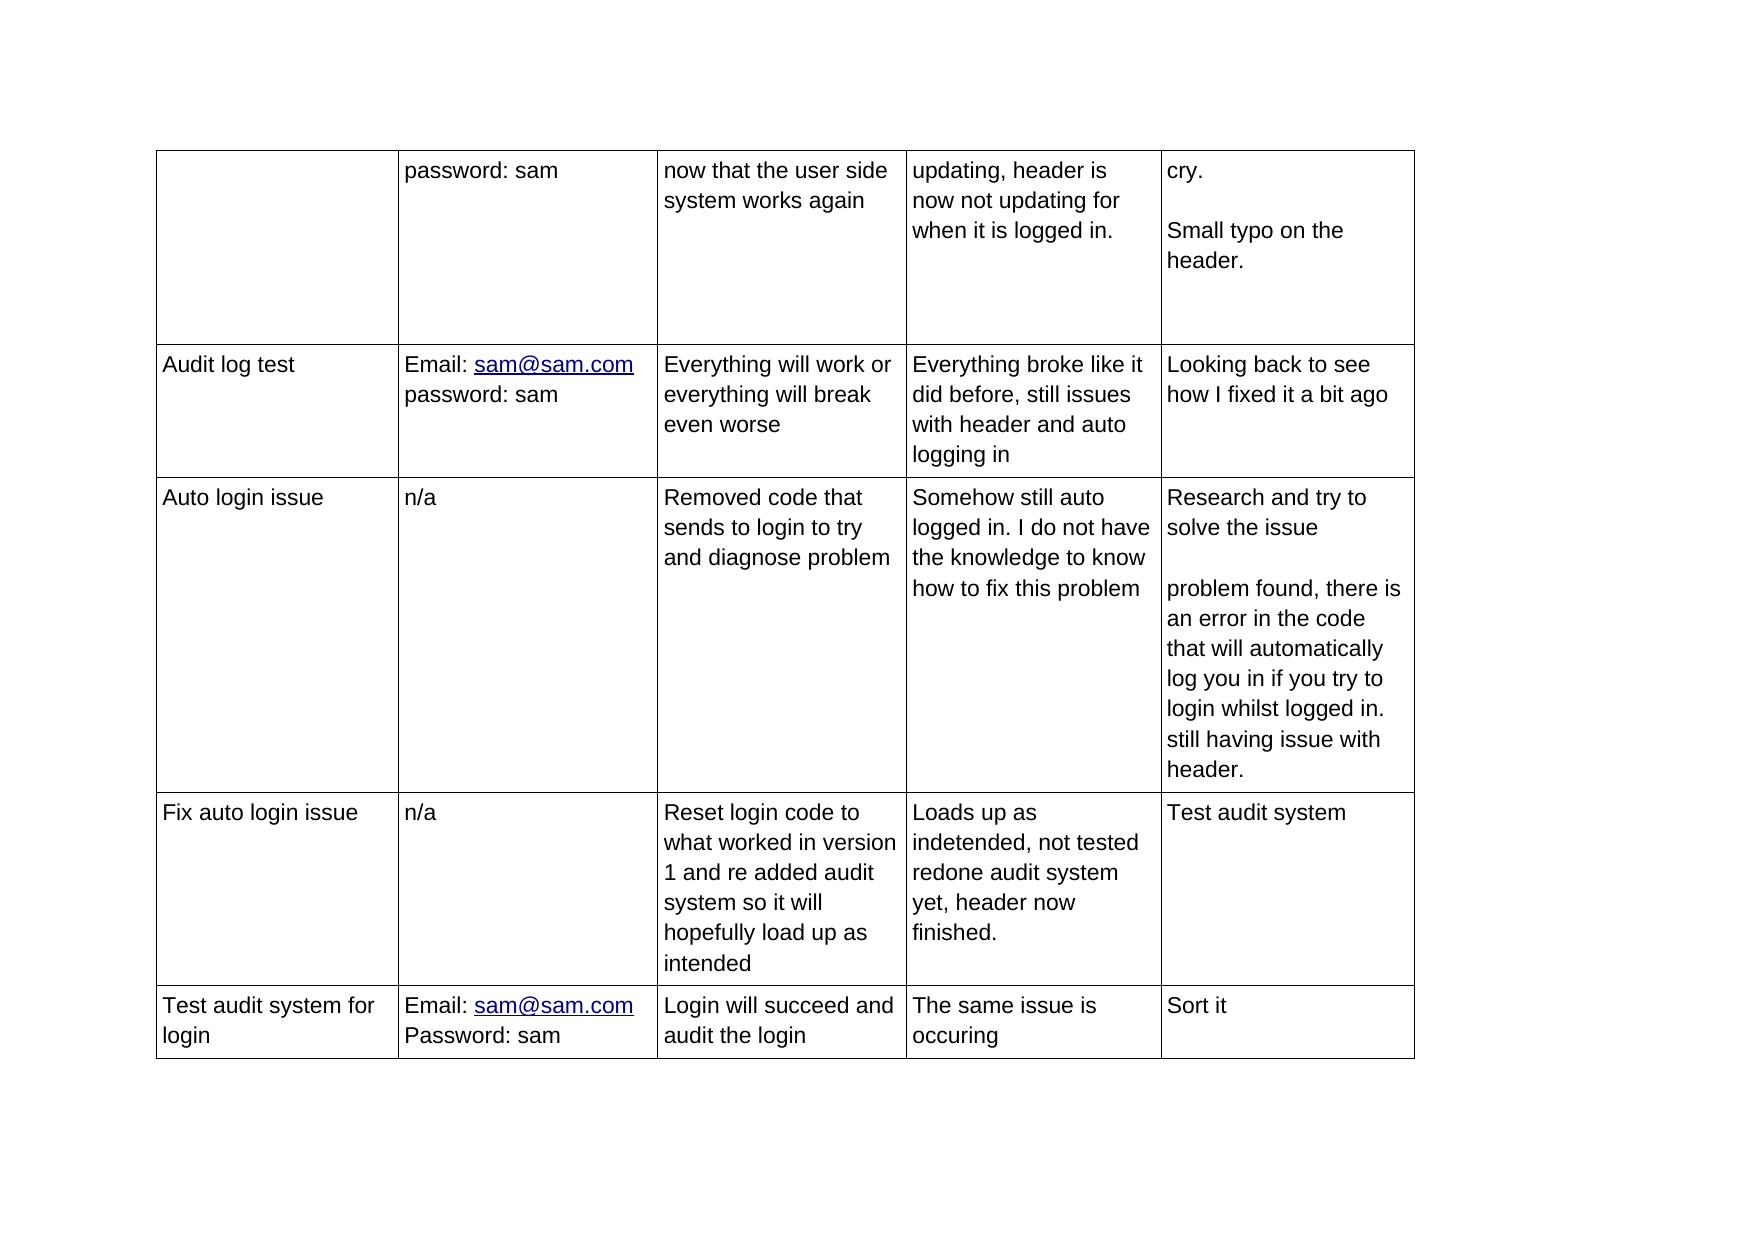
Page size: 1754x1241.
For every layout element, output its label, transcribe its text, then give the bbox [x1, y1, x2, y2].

table_cell Removed code that sends to login to try and diagnose problem [658, 478, 906, 792]
table_cell Research and try to solve the issue problem found, there is an error in the code that will automatically log you in if you try to login whilst logged in. still having issue with header. [1162, 478, 1414, 792]
table_cell Everything broke like it did before, still issues with header and auto logging in [907, 345, 1161, 477]
table_cell Auto login issue [157, 478, 398, 792]
table_cell Email: sam@sam.com password: sam [399, 345, 657, 477]
table_cell Reset login code to what worked in version 1 and re added audit system so it will hopefully load up as intended [658, 793, 906, 985]
table_cell n/a [399, 478, 657, 792]
table_cell cry. Small typo on the header. [1162, 151, 1414, 344]
table_cell Sort it [1162, 986, 1414, 1058]
table_cell password: sam [399, 151, 657, 344]
table_cell [157, 151, 398, 344]
table_cell Test audit system [1162, 793, 1414, 985]
table_cell Looking back to see how I fixed it a bit ago [1162, 345, 1414, 477]
table_cell Fix auto login issue [157, 793, 398, 985]
table_cell now that the user side system works again [658, 151, 906, 344]
table_cell Loads up as indetended, not tested redone audit system yet, header now finished. [907, 793, 1161, 985]
table_cell Audit log test [157, 345, 398, 477]
table_cell Somehow still auto logged in. I do not have the knowledge to know how to fix this problem [907, 478, 1161, 792]
table_cell Everything will work or everything will break even worse [658, 345, 906, 477]
table_cell updating, header is now not updating for when it is logged in. [907, 151, 1161, 344]
table_cell Login will succeed and audit the login [658, 986, 906, 1058]
table_cell n/a [399, 793, 657, 985]
table_cell Test audit system for login [157, 986, 398, 1058]
table_cell The same issue is occuring [907, 986, 1161, 1058]
table_cell Email: sam@sam.com Password: sam [399, 986, 657, 1058]
